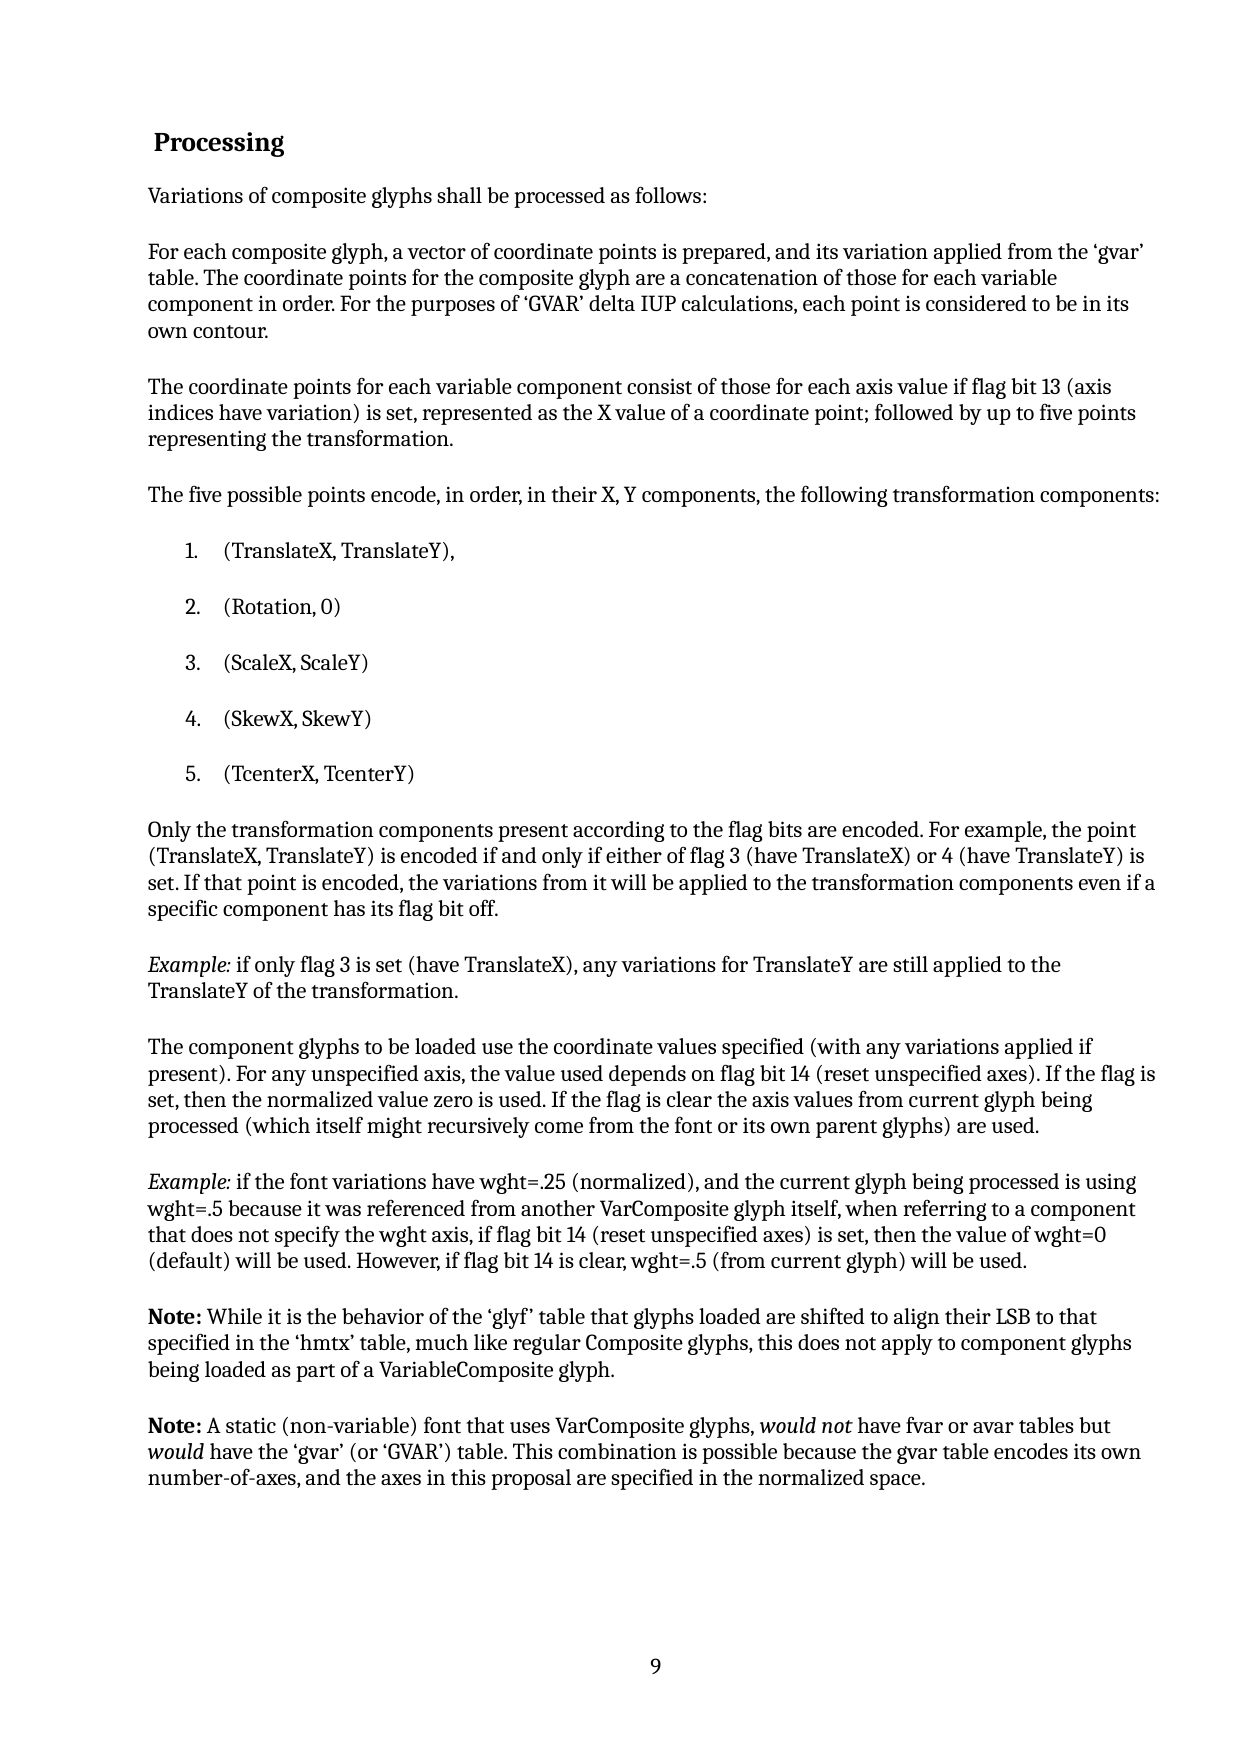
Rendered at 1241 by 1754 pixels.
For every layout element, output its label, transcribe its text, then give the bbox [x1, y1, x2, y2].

list (SkewX, SkewY) [185, 705, 1163, 732]
text Example: if the font variations have wght=.25 (normalized), and the current glyph being processed is using wght=.5 because it was referenced from another VarComposite glyph itself, when referring to a component that does not specify the wght axis, if flag bit 14 (reset unspecified axes) is set, then the value of wght=0 (default) will be used. However, if flag bit 14 is clear, wght=.5 (from current glyph) will be used. [148, 1169, 1163, 1274]
list (ScaleX, ScaleY) [185, 649, 1163, 676]
subtitle Processing [148, 127, 1163, 158]
text The five possible points encode, in order, in their X, Y components, the following transformation components: [148, 482, 1163, 508]
text Example: if only flag 3 is set (have TranslateX), any variations for TranslateY are still applied to the TranslateY of the transformation. [148, 952, 1163, 1004]
text The component glyphs to be loaded use the coordinate values specified (with any variations applied if present). For any unspecified axis, the value used depends on flag bit 14 (reset unspecified axes). If the flag is set, then the normalized value zero is used. If the flag is clear the axis values from current glyph being processed (which itself might recursively come from the font or its own parent glyphs) are used. [148, 1034, 1163, 1139]
text The coordinate points for each variable component consist of those for each axis value if flag bit 13 (axis indices have variation) is set, represented as the X value of a coordinate point; followed by up to five points representing the transformation. [148, 373, 1163, 452]
text Only the transformation components present according to the flag bits are encoded. For example, the point (TranslateX, TranslateY) is encoded if and only if either of flag 3 (have TranslateX) or 4 (have TranslateY) is set. If that point is encoded, the variations from it will be applied to the transformation components even if a specific component has its flag bit off. [148, 817, 1163, 922]
text For each composite glyph, a vector of coordinate points is prepared, and its variation applied from the ‘gvar’ table. The coordinate points for the composite glyph are a concatenation of those for each variable component in order. For the purposes of ‘GVAR’ delta IUP calculations, each point is considered to be in its own contour. [148, 238, 1163, 344]
text Variations of composite glyphs shall be processed as follows: [148, 183, 1163, 209]
text Note: While it is the behavior of the ‘glyf’ table that glyphs loaded are shifted to align their LSB to that specified in the ‘hmtx’ table, much like regular Composite glyphs, this does not apply to component glyphs being loaded as part of a VariableComposite glyph. [148, 1304, 1163, 1383]
list (TcenterX, TcenterY) [185, 761, 1163, 787]
list (TranslateX, TranslateY), [185, 538, 1163, 564]
list (Rotation, 0) [185, 594, 1163, 620]
text Note: A static (non-variable) font that uses VarComposite glyphs, would not have fvar or avar tables but would have the ‘gvar’ (or ‘GVAR’) table. This combination is possible because the gvar table encodes its own number-of-axes, and the axes in this proposal are specified in the normalized space. [148, 1412, 1163, 1491]
